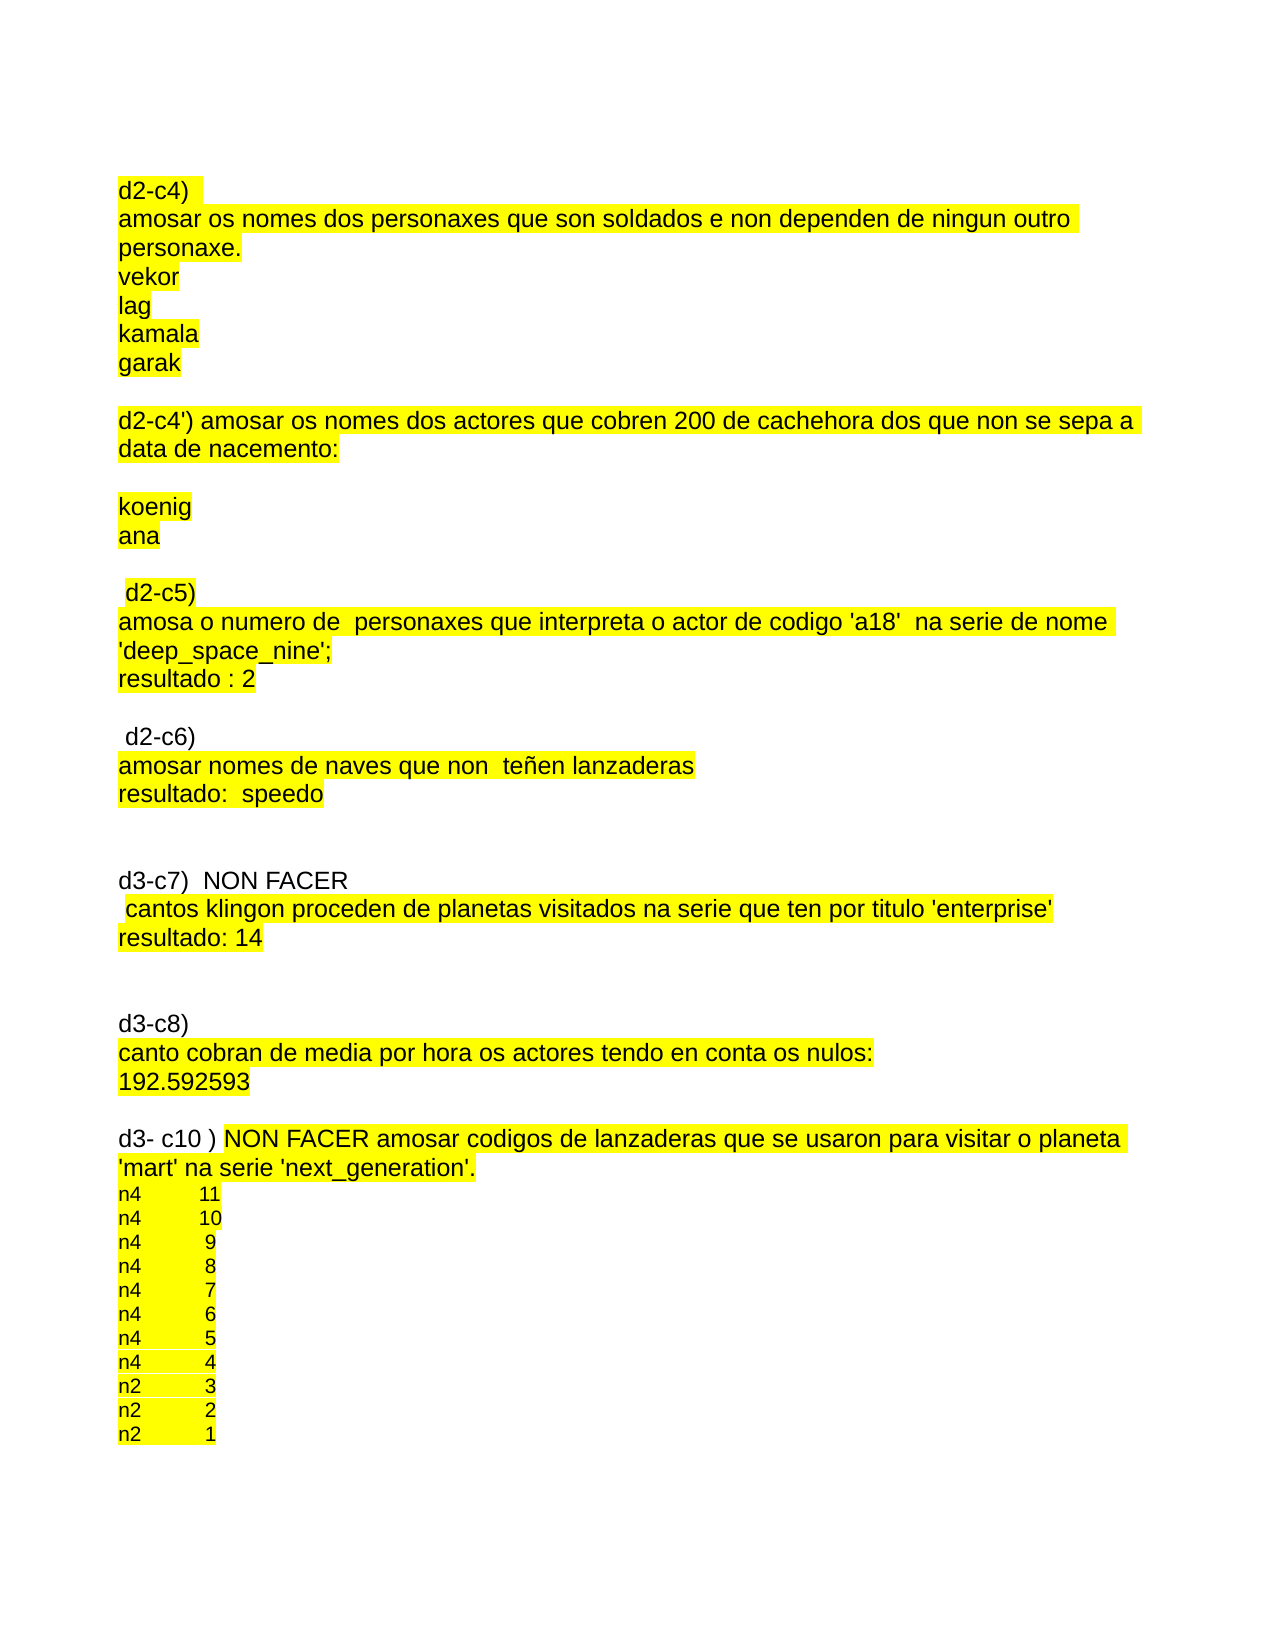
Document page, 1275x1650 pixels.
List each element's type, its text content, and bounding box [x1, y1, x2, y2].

text lag [118, 291, 1157, 319]
text n4 4 [118, 1349, 1157, 1373]
text ana [118, 521, 1157, 549]
text amosar os nomes dos personaxes que son soldados e non dependen de ningun outro personaxe. [118, 204, 1157, 262]
text n4 11 [118, 1182, 1157, 1206]
text garak [118, 348, 1157, 377]
text n4 10 [118, 1206, 1157, 1230]
text amosa o numero de personaxes que interpreta o actor de codigo 'a18' na serie de nome 'deep_space_nine'; [118, 607, 1157, 664]
text resultado: 14 [118, 923, 1157, 952]
text koenig [118, 492, 1157, 521]
text d2-c5) [118, 578, 1157, 607]
text 192.592593 [118, 1067, 1157, 1096]
text d2-c4) [118, 176, 1157, 204]
text n4 7 [118, 1278, 1157, 1302]
text d2-c6) [118, 722, 1157, 751]
text d3-c7) NON FACER [118, 866, 1157, 894]
text n2 3 [118, 1373, 1157, 1397]
text n2 1 [118, 1421, 1157, 1445]
text d2-c4') amosar os nomes dos actores que cobren 200 de cachehora dos que non se sepa a data de nacemento: [118, 406, 1157, 463]
text amosar nomes de naves que non teñen lanzaderas [118, 751, 1157, 779]
text n4 9 [118, 1230, 1157, 1254]
text n4 8 [118, 1254, 1157, 1278]
text n4 6 [118, 1302, 1157, 1326]
text cantos klingon proceden de planetas visitados na serie que ten por titulo 'enterprise' [118, 894, 1157, 923]
text canto cobran de media por hora os actores tendo en conta os nulos: [118, 1038, 1157, 1067]
text n2 2 [118, 1397, 1157, 1421]
text resultado: speedo [118, 779, 1157, 808]
text kamala [118, 319, 1157, 348]
text d3-c8) [118, 1009, 1157, 1038]
text vekor [118, 262, 1157, 291]
text resultado : 2 [118, 664, 1157, 693]
text n4 5 [118, 1326, 1157, 1349]
text d3- c10 ) NON FACER amosar codigos de lanzaderas que se usaron para visitar o planeta 'mart' na serie 'next_generation'. [118, 1124, 1157, 1182]
